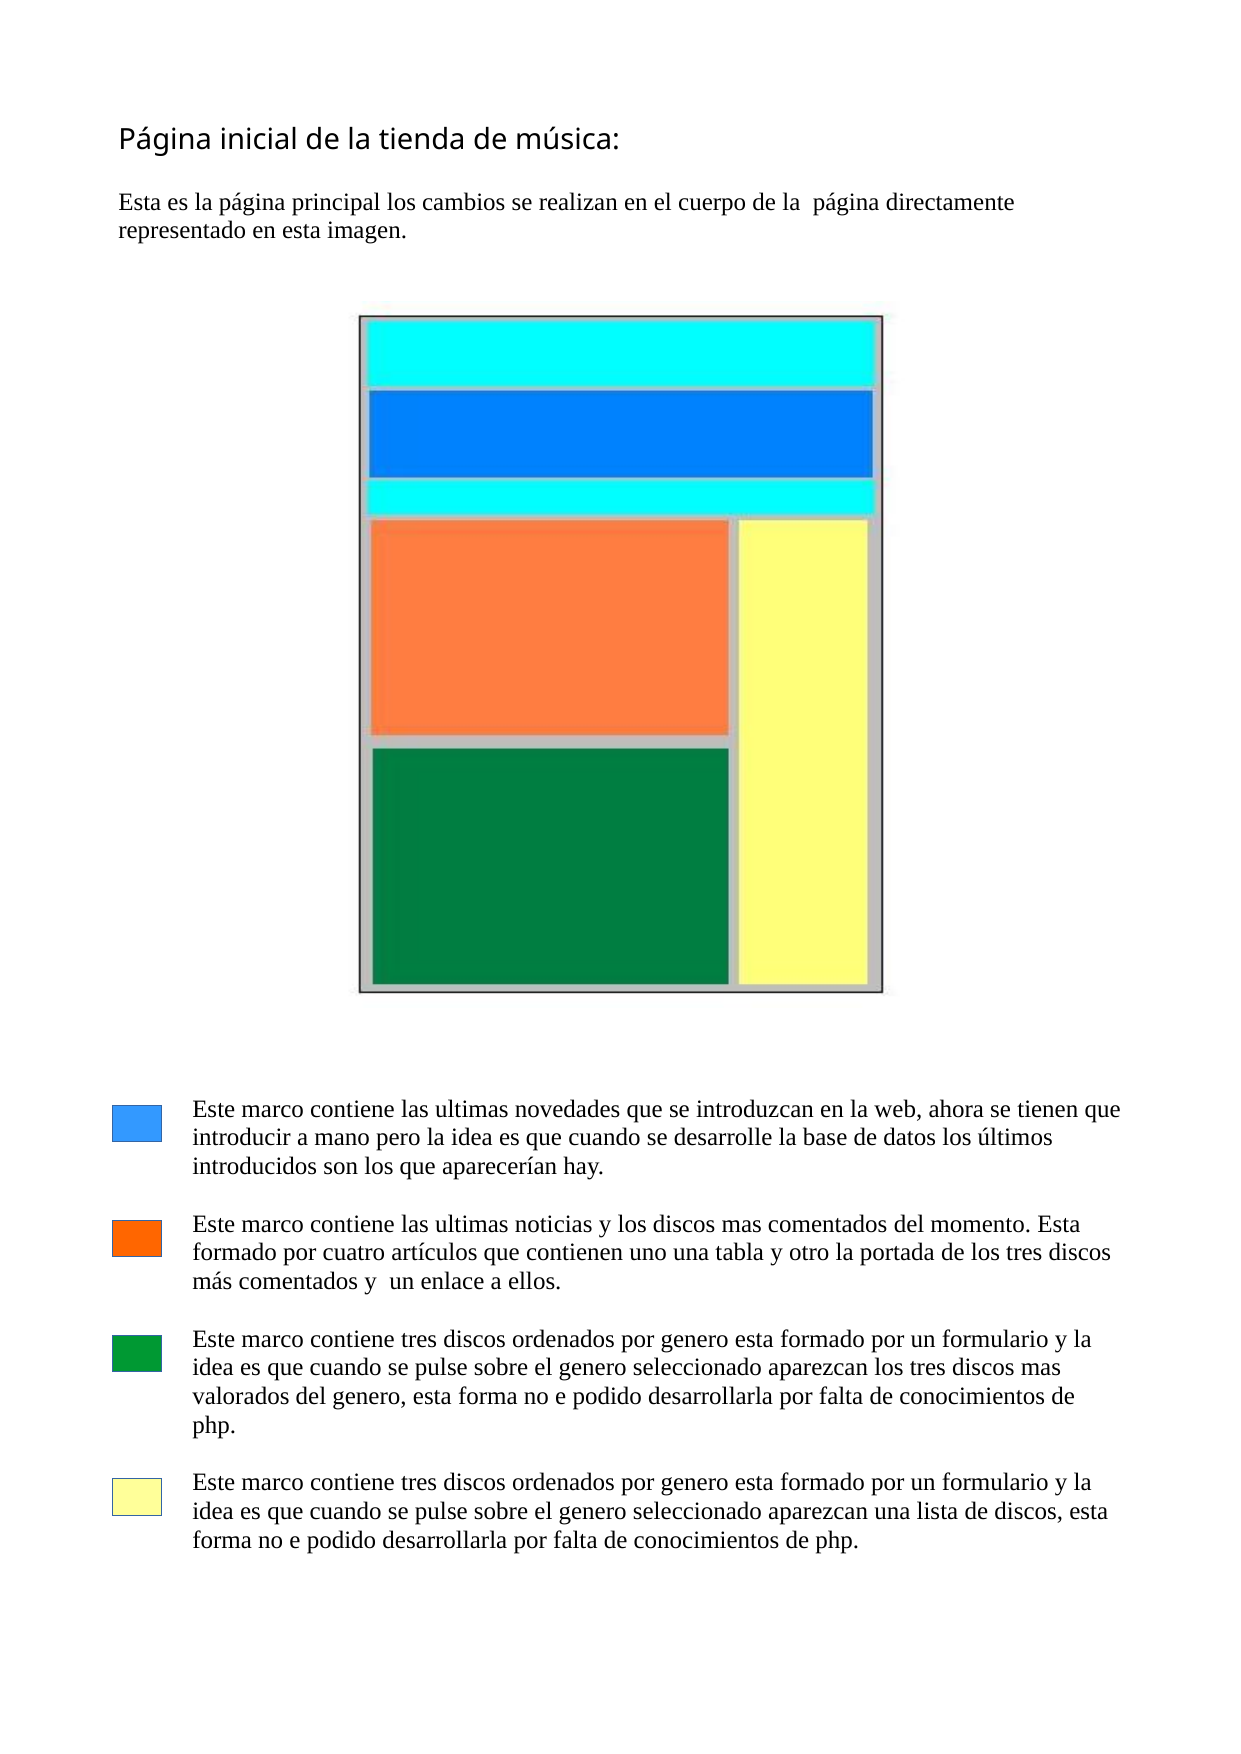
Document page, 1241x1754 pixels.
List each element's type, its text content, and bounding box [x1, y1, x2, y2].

text Esta es la página principal los cambios se realizan en el cuerpo de la página directamente representado en esta imagen. [118, 187, 1122, 244]
text Este marco contiene tres discos ordenados por genero esta formado por un formulario y la idea es que cuando se pulse sobre el genero seleccionado aparezcan los tres discos mas valorados del genero, esta forma no e podido desarrollarla por falta de conocimientos de php. [192, 1324, 1122, 1439]
text Página inicial de la tienda de música: [118, 118, 1122, 158]
picture [335, 301, 905, 1008]
text Este marco contiene las ultimas noticias y los discos mas comentados del momento. Esta formado por cuatro artículos que contienen uno una tabla y otro la portada de los tres discos más comentados y un enlace a ellos. [192, 1209, 1122, 1295]
text Este marco contiene las ultimas novedades que se introduzcan en la web, ahora se tienen que introducir a mano pero la idea es que cuando se desarrolle la base de datos los últimos introducidos son los que aparecerían hay. [192, 1094, 1122, 1180]
text Este marco contiene tres discos ordenados por genero esta formado por un formulario y la idea es que cuando se pulse sobre el genero seleccionado aparezcan una lista de discos, esta forma no e podido desarrollarla por falta de conocimientos de php. [192, 1467, 1122, 1554]
